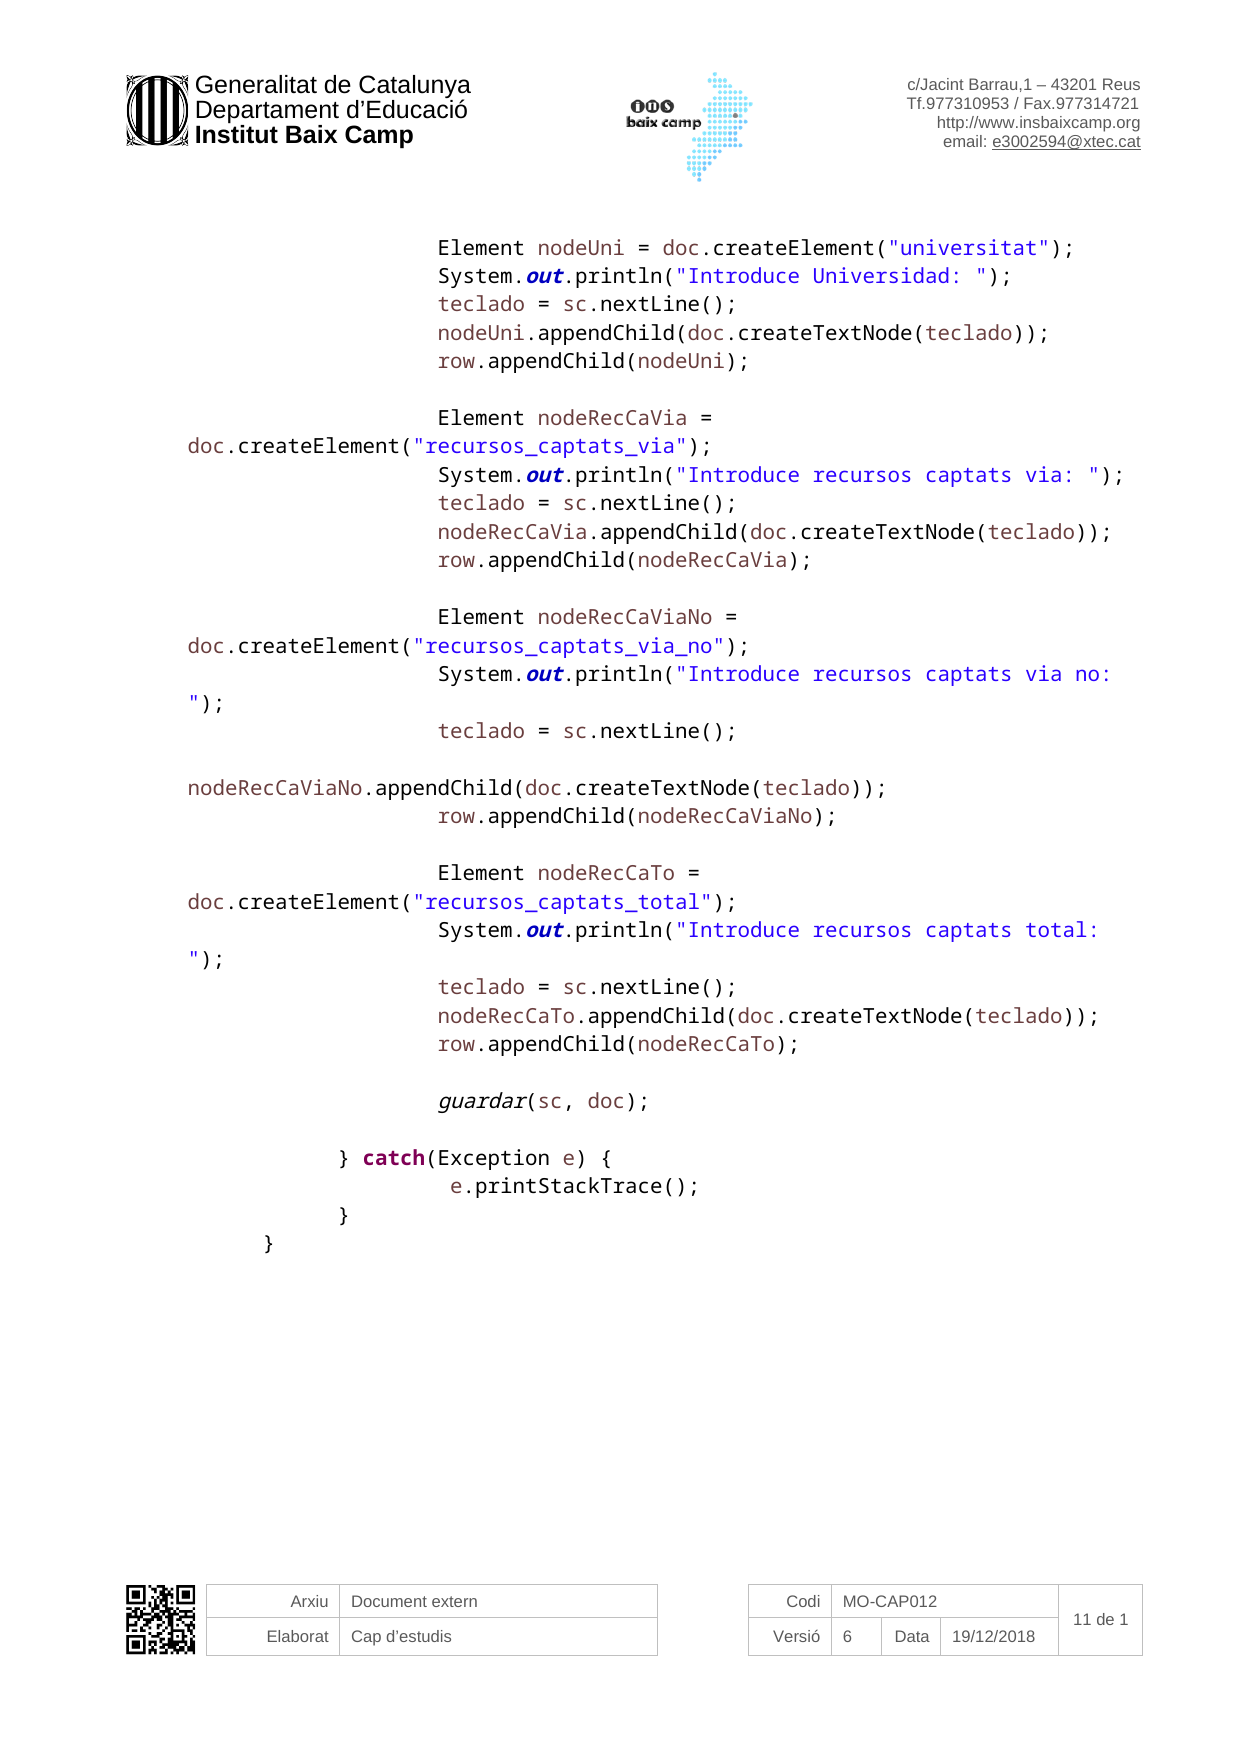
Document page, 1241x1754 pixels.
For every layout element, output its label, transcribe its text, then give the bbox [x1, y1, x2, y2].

text Element nodeRecCaViaNo = doc.createElement("recursos_captats_via_no"); [187, 602, 1137, 659]
text e.printStackTrace(); [187, 1171, 1137, 1200]
text teclado = sc.nextLine(); [187, 716, 1137, 744]
text row.appendChild(nodeRecCaVia); [187, 545, 1137, 574]
text row.appendChild(nodeUni); [187, 346, 1137, 375]
text System.out.println("Introduce Universidad: "); [187, 261, 1137, 289]
text Element nodeRecCaTo = doc.createElement("recursos_captats_total"); [187, 858, 1137, 915]
text guardar(sc, doc); [187, 1086, 1137, 1114]
text nodeRecCaTo.appendChild(doc.createTextNode(teclado)); [187, 1001, 1137, 1029]
text System.out.println("Introduce recursos captats via: "); [187, 460, 1137, 488]
text nodeRecCaVia.appendChild(doc.createTextNode(teclado)); [187, 517, 1137, 545]
text Element nodeUni = doc.createElement("universitat"); [187, 233, 1137, 261]
text row.appendChild(nodeRecCaTo); [187, 1029, 1137, 1058]
picture [621, 58, 754, 191]
text nodeUni.appendChild(doc.createTextNode(teclado)); [187, 318, 1137, 346]
text Element nodeRecCaVia = doc.createElement("recursos_captats_via"); [187, 403, 1137, 460]
picture [126, 75, 189, 146]
text nodeRecCaViaNo.appendChild(doc.createTextNode(teclado)); [187, 744, 1137, 802]
text } catch(Exception e) { [187, 1143, 1137, 1171]
text System.out.println("Introduce recursos captats via no: "); [187, 659, 1137, 716]
text } [187, 1228, 1137, 1257]
text System.out.println("Introduce recursos captats total: "); [187, 915, 1137, 972]
text teclado = sc.nextLine(); [187, 488, 1137, 517]
text } [187, 1200, 1137, 1228]
text teclado = sc.nextLine(); [187, 289, 1137, 318]
text row.appendChild(nodeRecCaViaNo); [187, 802, 1137, 830]
text teclado = sc.nextLine(); [187, 972, 1137, 1001]
